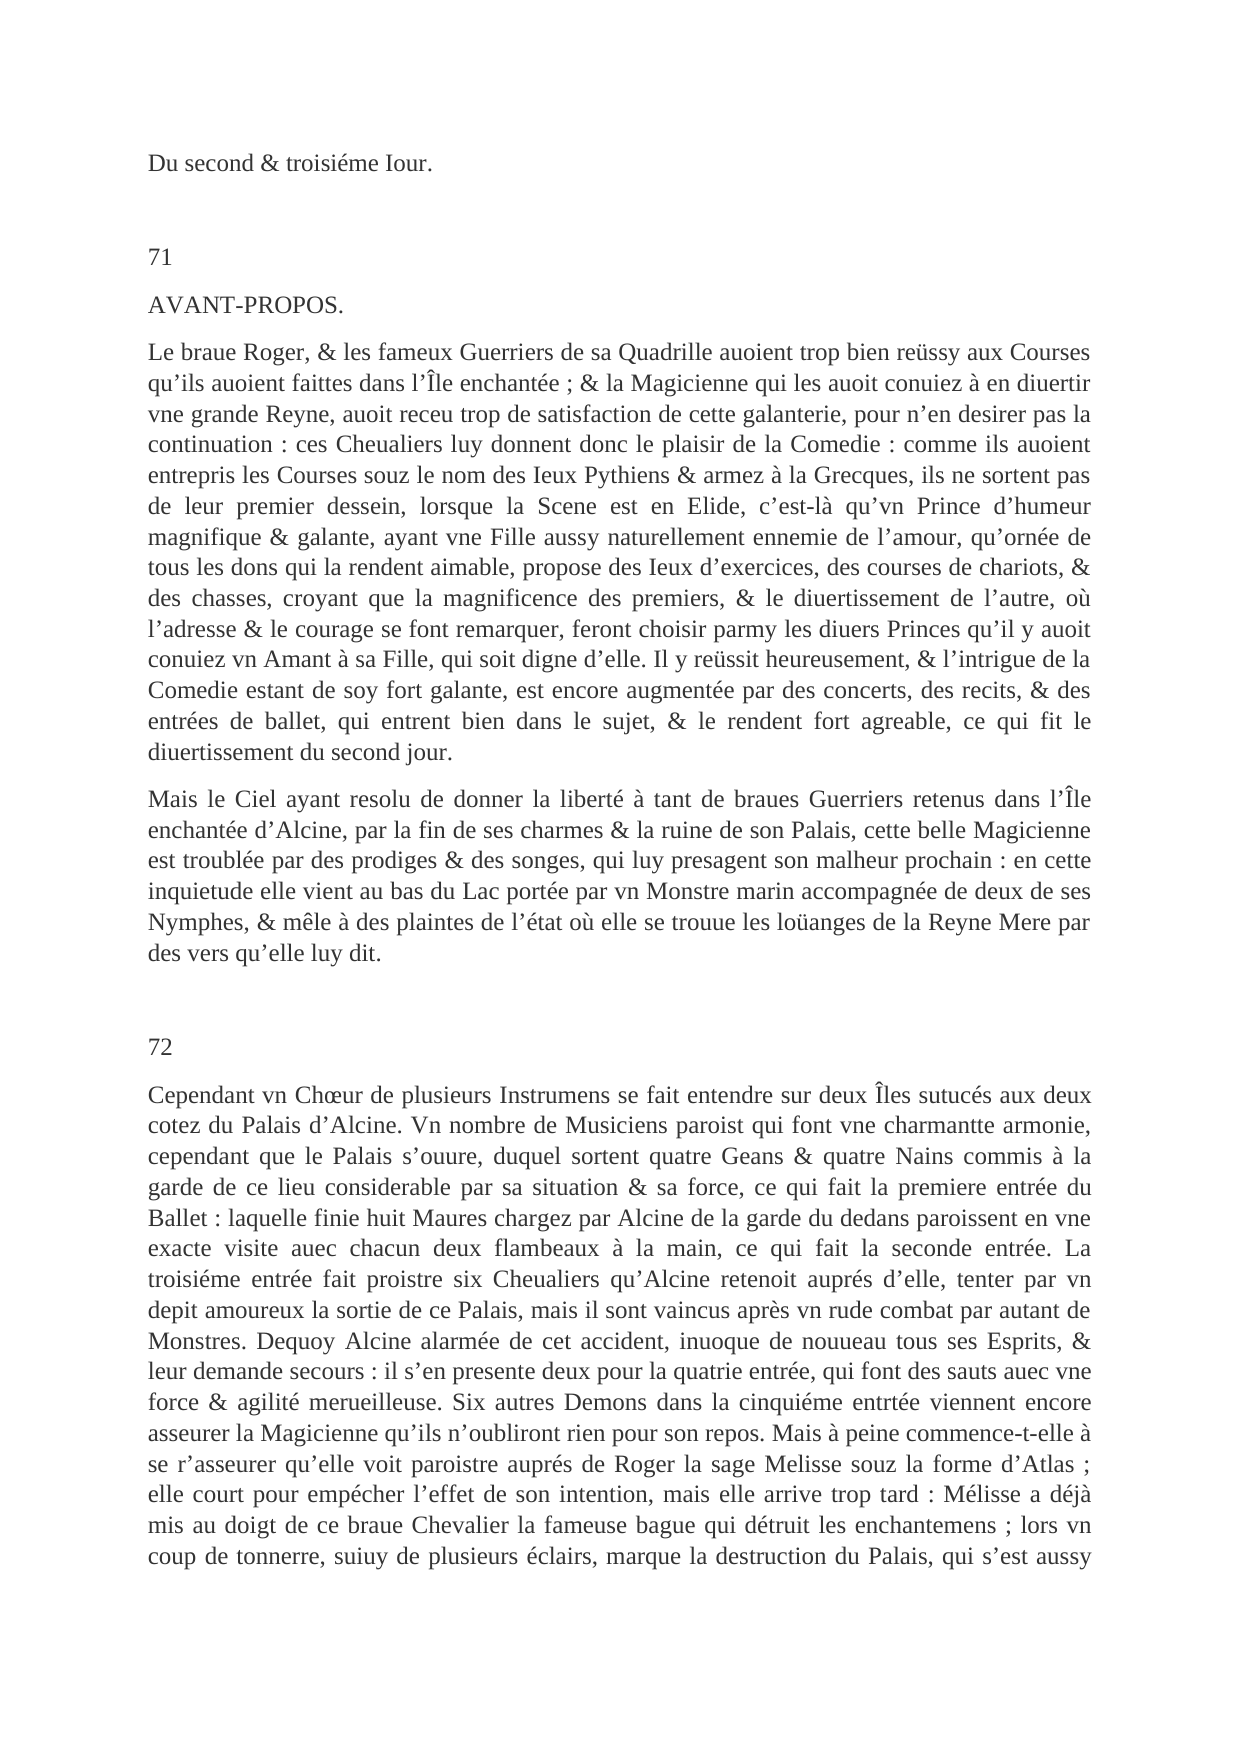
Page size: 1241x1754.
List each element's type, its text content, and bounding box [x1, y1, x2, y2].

text 71 [148, 242, 1093, 271]
text 72 [148, 1032, 1093, 1061]
text Du second & troisiéme Iour. [148, 148, 1093, 176]
text Mais le Ciel ayant resolu de donner la liberté à tant de braues Guerriers retenus dans l’Île enchantée d’Alcine, par la fin de ses charmes & la ruine de son Palais, cette belle Magicienne est troublée par des prodiges & des songes, qui luy presagent son malheur prochain : en cette inquietude elle vient au bas du Lac portée par vn Monstre marin accompagnée de deux de ses Nymphes, & mêle à des plaintes de l’état où elle se trouue les loüanges de la Reyne Mere par des vers qu’elle luy dit. [148, 784, 1093, 966]
text Cependant vn Chœur de plusieurs Instrumens se fait entendre sur deux Îles sutucés aux deux cotez du Palais d’Alcine. Vn nombre de Musiciens paroist qui font vne charmantte armonie, cependant que le Palais s’ouure, duquel sortent quatre Geans & quatre Nains commis à la garde de ce lieu considerable par sa situation & sa force, ce qui fait la premiere entrée du Ballet : laquelle finie huit Maures chargez par Alcine de la garde du dedans paroissent en vne exacte visite auec chacun deux flambeaux à la main, ce qui fait la seconde entrée. La troisiéme entrée fait proistre six Cheualiers qu’Alcine retenoit auprés d’elle, tenter par vn depit amoureux la sortie de ce Palais, mais il sont vaincus après vn rude combat par autant de Monstres. Dequoy Alcine alarmée de cet accident, inuoque de nouueau tous ses Esprits, & leur demande secours : il s’en presente deux pour la quatrie entrée, qui font des sauts auec vne force & agilité merueilleuse. Six autres Demons dans la cinquiéme entrtée viennent encore asseurer la Magicienne qu’ils n’oubliront rien pour son repos. Mais à peine commence-t-elle à se r’asseurer qu’elle voit paroistre auprés de Roger la sage Melisse souz la forme d’Atlas ; elle court pour empécher l’effet de son intention, mais elle arrive trop tard : Mélisse a déjà mis au doigt de ce braue Chevalier la fameuse bague qui détruit les enchantemens ; lors vn coup de tonnerre, suiuy de plusieurs éclairs, marque la destruction du Palais, qui s’est aussy [148, 1080, 1093, 1569]
text AVANT-PROPOS. [148, 290, 1093, 318]
text Le braue Roger, & les fameux Guerriers de sa Quadrille auoient trop bien reüssy aux Courses qu’ils auoient faittes dans l’Île enchantée ; & la Magicienne qui les auoit conuiez à en diuertir vne grande Reyne, auoit receu trop de satisfaction de cette galanterie, pour n’en desirer pas la continuation : ces Cheualiers luy donnent donc le plaisir de la Comedie : comme ils auoient entrepris les Courses souz le nom des Ieux Pythiens & armez à la Grecques, ils ne sortent pas de leur premier dessein, lorsque la Scene est en Elide, c’est-là qu’vn Prince d’humeur magnifique & galante, ayant vne Fille aussy naturellement ennemie de l’amour, qu’ornée de tous les dons qui la rendent aimable, propose des Ieux d’exercices, des courses de chariots, & des chasses, croyant que la magnificence des premiers, & le diuertissement de l’autre, où l’adresse & le courage se font remarquer, feront choisir parmy les diuers Princes qu’il y auoit conuiez vn Amant à sa Fille, qui soit digne d’elle. Il y reüssit heureusement, & l’intrigue de la Comedie estant de soy fort galante, est encore augmentée par des concerts, des recits, & des entrées de ballet, qui entrent bien dans le sujet, & le rendent fort agreable, ce qui fit le diuertissement du second jour. [148, 337, 1093, 765]
